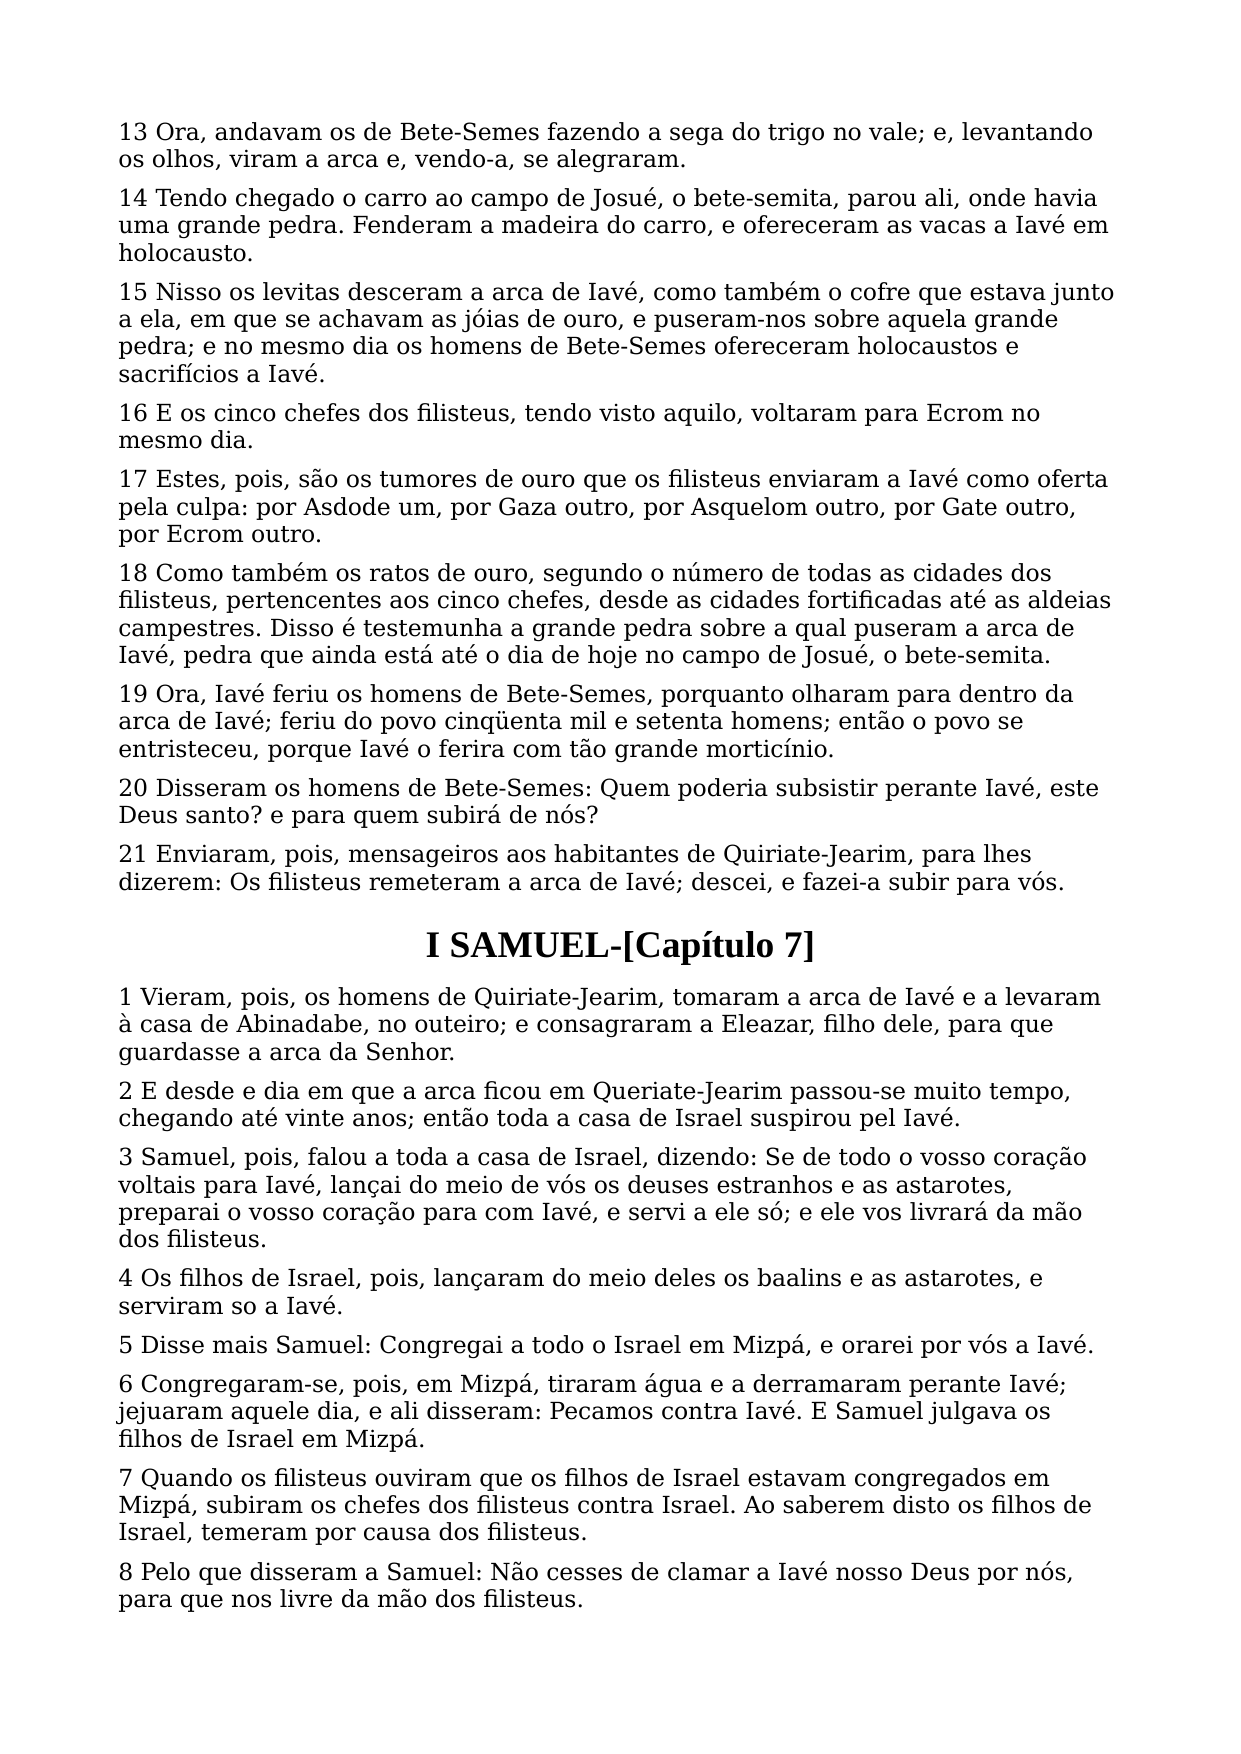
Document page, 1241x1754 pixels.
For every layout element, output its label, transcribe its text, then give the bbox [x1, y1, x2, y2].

subtitle I SAMUEL-[Capítulo 7] [118, 922, 1122, 965]
text 4 Os filhos de Israel, pois, lançaram do meio deles os baalins e as astarotes, e serviram so a Iavé. [118, 1265, 1122, 1319]
text 6 Congregaram-se, pois, em Mizpá, tiraram água e a derramaram perante Iavé; jejuaram aquele dia, e ali disseram: Pecamos contra Iavé. E Samuel julgava os filhos de Israel em Mizpá. [118, 1371, 1122, 1452]
text 8 Pelo que disseram a Samuel: Não cesses de clamar a Iavé nosso Deus por nós, para que nos livre da mão dos filisteus. [118, 1558, 1122, 1613]
text 5 Disse mais Samuel: Congregai a todo o Israel em Mizpá, e orarei por vós a Iavé. [118, 1331, 1122, 1359]
text 1 Vieram, pois, os homens de Quiriate-Jearim, tomaram a arca de Iavé e a levaram à casa de Abinadabe, no outeiro; e consagraram a Eleazar, filho dele, para que guardasse a arca da Senhor. [118, 984, 1122, 1066]
text 16 E os cinco chefes dos filisteus, tendo visto aquilo, voltaram para Ecrom no mesmo dia. [118, 399, 1122, 454]
text 18 Como também os ratos de ouro, segundo o número de todas as cidades dos filisteus, pertencentes aos cinco chefes, desde as cidades fortificadas até as aldeias campestres. Disso é testemunha a grande pedra sobre a qual puseram a arca de Iavé, pedra que ainda está até o dia de hoje no campo de Josué, o bete-semita. [118, 559, 1122, 669]
text 17 Estes, pois, são os tumores de ouro que os filisteus enviaram a Iavé como oferta pela culpa: por Asdode um, por Gaza outro, por Asquelom outro, por Gate outro, por Ecrom outro. [118, 466, 1122, 548]
text 2 E desde e dia em que a arca ficou em Queriate-Jearim passou-se muito tempo, chegando até vinte anos; então toda a casa de Israel suspirou pel Iavé. [118, 1077, 1122, 1132]
text 13 Ora, andavam os de Bete-Semes fazendo a sega do trigo no vale; e, levantando os olhos, viram a arca e, vendo-a, se alegraram. [118, 118, 1122, 173]
text 3 Samuel, pois, falou a toda a casa de Israel, dizendo: Se de todo o vosso coração voltais para Iavé, lançai do meio de vós os deuses estranhos e as astarotes, preparai o vosso coração para com Iavé, e servi a ele só; e ele vos livrará da mão dos filisteus. [118, 1144, 1122, 1253]
text 19 Ora, Iavé feriu os homens de Bete-Semes, porquanto olharam para dentro da arca de Iavé; feriu do povo cinqüenta mil e setenta homens; então o povo se entristeceu, porque Iavé o ferira com tão grande morticínio. [118, 681, 1122, 762]
text 15 Nisso os levitas desceram a arca de Iavé, como também o cofre que estava junto a ela, em que se achavam as jóias de ouro, e puseram-nos sobre aquela grande pedra; e no mesmo dia os homens de Bete-Semes ofereceram holocaustos e sacrifícios a Iavé. [118, 278, 1122, 387]
text 21 Enviaram, pois, mensageiros aos habitantes de Quiriate-Jearim, para lhes dizerem: Os filisteus remeteram a arca de Iavé; descei, e fazei-a subir para vós. [118, 841, 1122, 895]
text 7 Quando os filisteus ouviram que os filhos de Israel estavam congregados em Mizpá, subiram os chefes dos filisteus contra Israel. Ao saberem disto os filhos de Israel, temeram por causa dos filisteus. [118, 1464, 1122, 1546]
text 20 Disseram os homens de Bete-Semes: Quem poderia subsistir perante Iavé, este Deus santo? e para quem subirá de nós? [118, 774, 1122, 829]
text 14 Tendo chegado o carro ao campo de Josué, o bete-semita, parou ali, onde havia uma grande pedra. Fenderam a madeira do carro, e ofereceram as vacas a Iavé em holocausto. [118, 184, 1122, 266]
